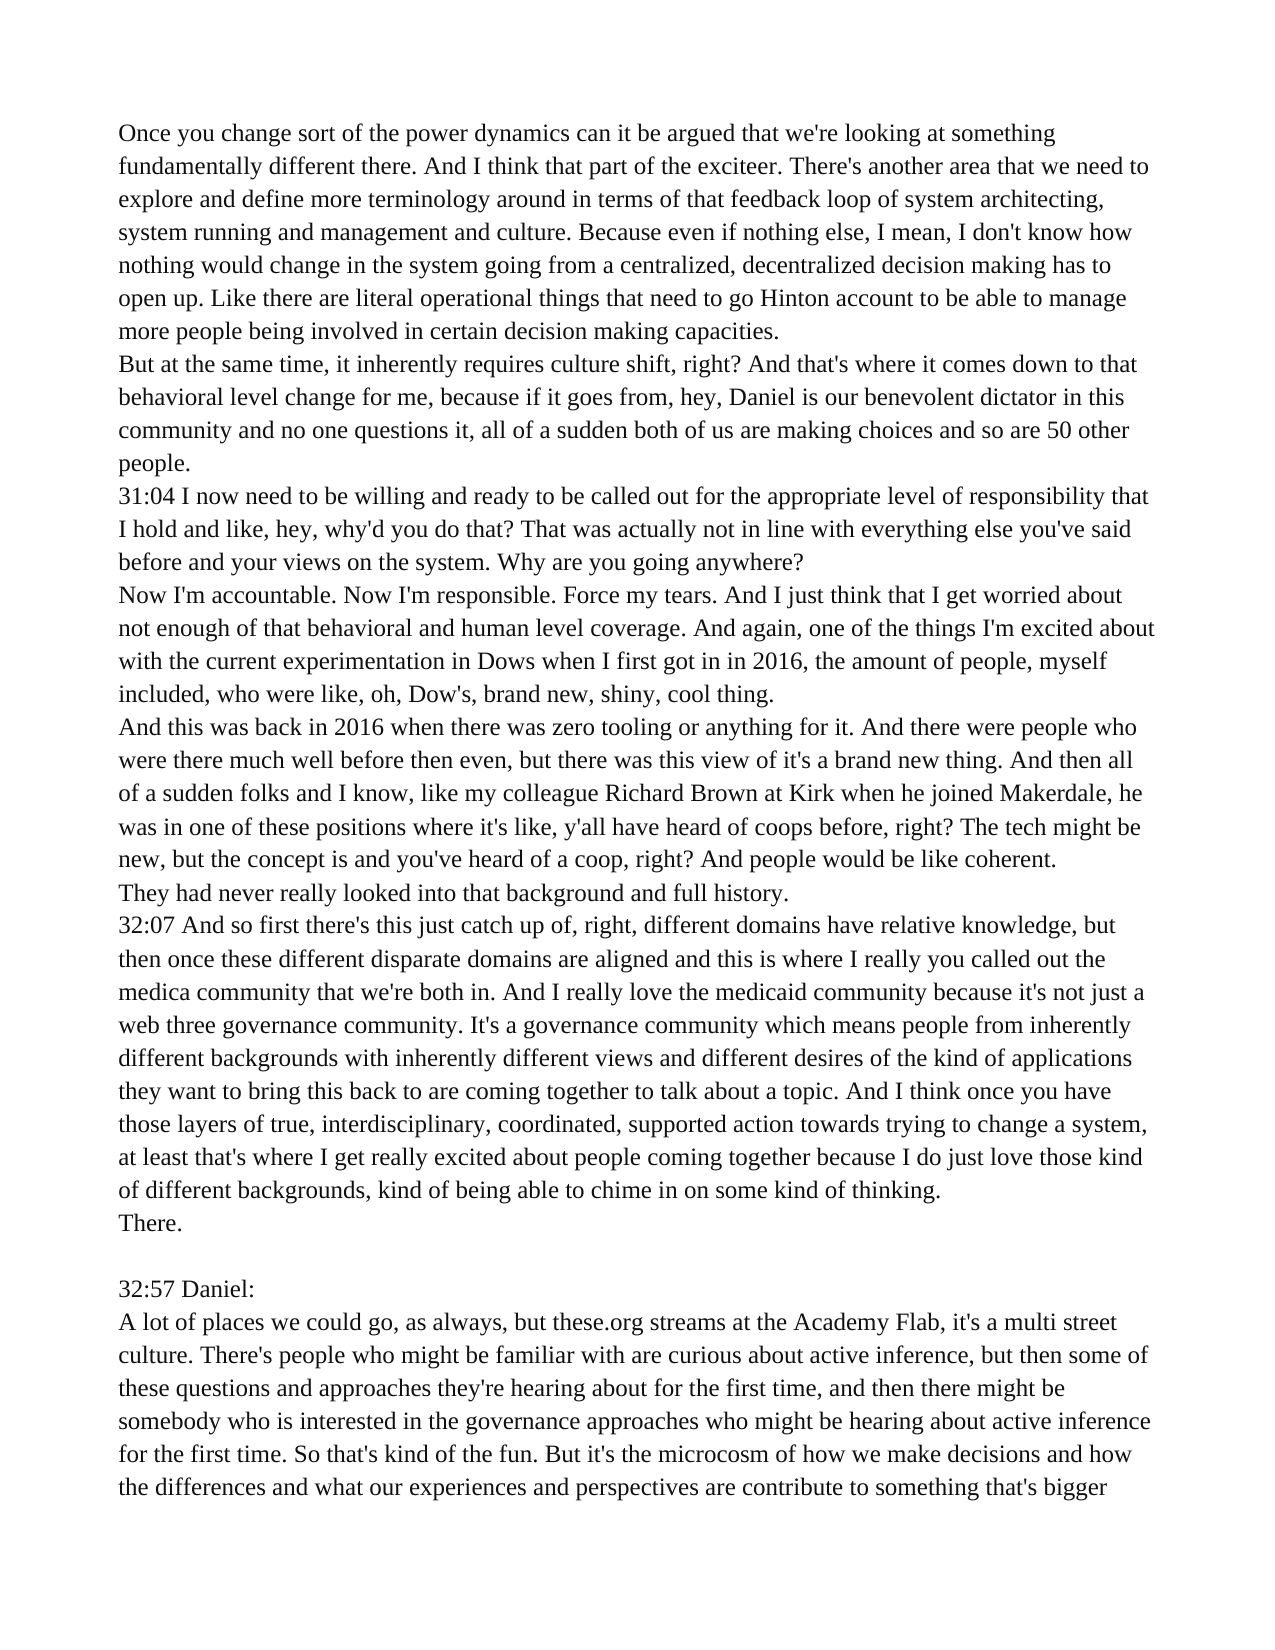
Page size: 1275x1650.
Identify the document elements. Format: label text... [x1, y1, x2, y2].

text Now I'm accountable. Now I'm responsible. Force my tears. And I just think that I get worried about not enough of that behavioral and human level coverage. And again, one of the things I'm excited about with the current experimentation in Dows when I first got in in 2016, the amount of people, myself included, who were like, oh, Dow's, brand new, shiny, cool thing. [118, 580, 1157, 708]
text But at the same time, it inherently requires culture shift, right? And that's where it comes down to that behavioral level change for me, because if it goes from, hey, Daniel is our benevolent dictator in this community and no one questions it, all of a sudden both of us are making choices and so are 50 other people. [118, 349, 1157, 477]
text And this was back in 2016 when there was zero tooling or anything for it. And there were people who were there much well before then even, but there was this view of it's a brand new thing. And then all of a sudden folks and I know, like my colleague Richard Brown at Kirk when he joined Makerdale, he was in one of these positions where it's like, y'all have heard of coops before, right? The tech might be new, but the concept is and you've heard of a coop, right? And people would be like coherent. [118, 712, 1157, 873]
text 32:57 Daniel: [118, 1274, 1157, 1303]
text 32:07 And so first there's this just catch up of, right, different domains have relative knowledge, but then once these different disparate domains are aligned and this is where I really you called out the medica community that we're both in. And I really love the medicaid community because it's not just a web three governance community. It's a governance community which means people from inherently different backgrounds with inherently different views and different desires of the kind of applications they want to bring this back to are coming together to talk about a topic. And I think once you have those layers of true, interdisciplinary, coordinated, supported action towards trying to change a system, at least that's where I get really excited about people coming together because I do just love those kind of different backgrounds, kind of being able to chime in on some kind of thinking. [118, 911, 1157, 1203]
text 31:04 I now need to be willing and ready to be called out for the appropriate level of responsibility that I hold and like, hey, why'd you do that? That was actually not in line with everything else you've said before and your views on the system. Why are you going anywhere? [118, 481, 1157, 576]
text Once you change sort of the power dynamics can it be argued that we're looking at something fundamentally different there. And I think that part of the exciteer. There's another area that we need to explore and define more terminology around in terms of that feedback loop of system architecting, system running and management and culture. Because even if nothing else, I mean, I don't know how nothing would change in the system going from a centralized, decentralized decision making has to open up. Like there are literal operational things that need to go Hinton account to be able to manage more people being involved in certain decision making capacities. [118, 118, 1157, 345]
text They had never really looked into that background and full history. [118, 878, 1157, 906]
text There. [118, 1208, 1157, 1237]
text A lot of places we could go, as always, but these.org streams at the Academy Flab, it's a multi street culture. There's people who might be familiar with are curious about active inference, but then some of these questions and approaches they're hearing about for the first time, and then there might be somebody who is interested in the governance approaches who might be hearing about active inference for the first time. So that's kind of the fun. But it's the microcosm of how we make decisions and how the differences and what our experiences and perspectives are contribute to something that's bigger [118, 1307, 1157, 1501]
